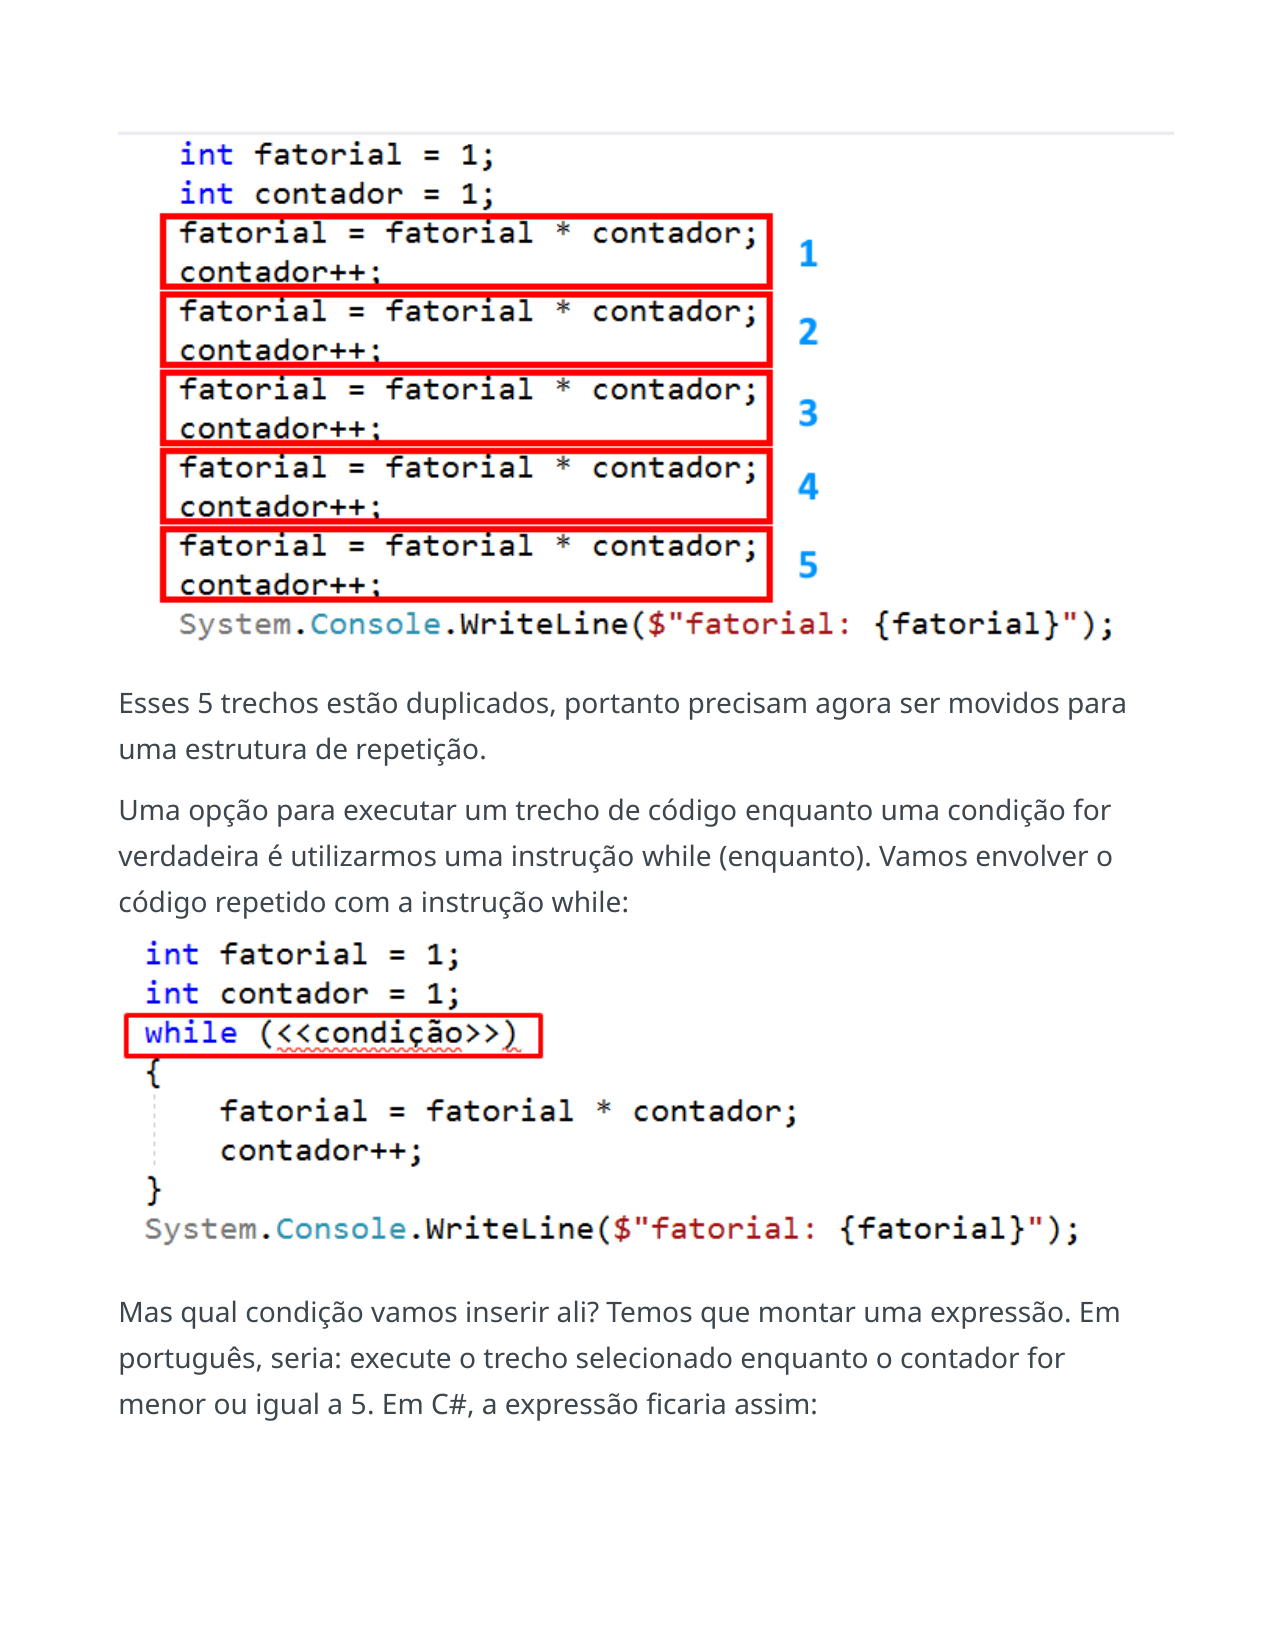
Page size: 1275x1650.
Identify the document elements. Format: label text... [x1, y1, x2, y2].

picture [118, 118, 1175, 664]
picture [118, 928, 1103, 1272]
text Esses 5 trechos estão duplicados, portanto precisam agora ser movidos para uma estrutura de repetição. [118, 684, 1157, 768]
text Uma opção para executar um trecho de código enquanto uma condição for verdadeira é utilizarmos uma instrução while (enquanto). Vamos envolver o código repetido com a instrução while: [118, 790, 1157, 920]
text Mas qual condição vamos inserir ali? Temos que montar uma expressão. Em português, seria: execute o trecho selecionado enquanto o contador for menor ou igual a 5. Em C#, a expressão ficaria assim: [118, 1292, 1157, 1422]
